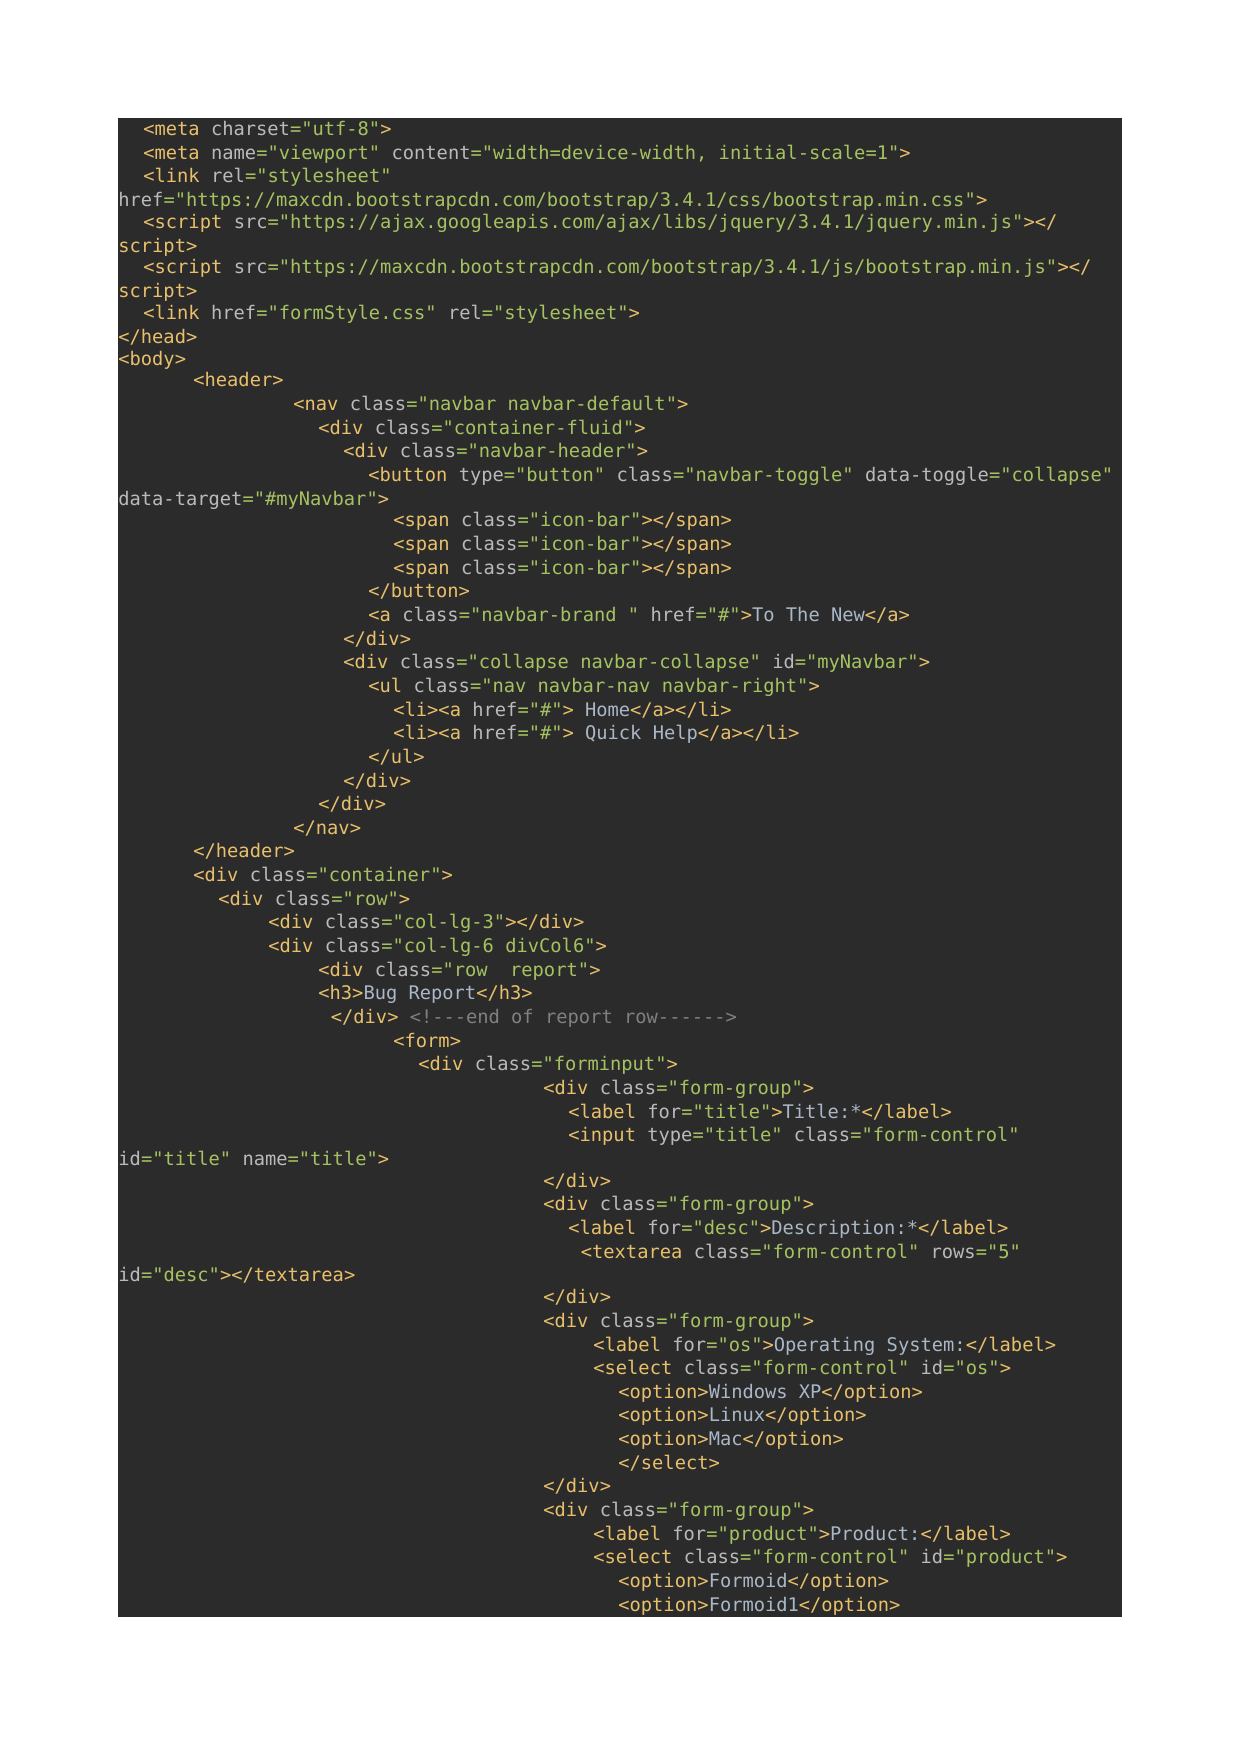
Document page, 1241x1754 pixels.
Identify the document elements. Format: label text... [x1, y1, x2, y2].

text </nav> [118, 817, 1122, 841]
text </head> [118, 326, 1122, 347]
text <option>Formoid</option> [118, 1570, 1122, 1594]
text <div class="col-lg-3"></div> [118, 911, 1122, 935]
text <div class="form-group"> [118, 1193, 1122, 1217]
text <li><a href="#"> Home</a></li> [118, 699, 1122, 722]
text <link href="formStyle.css" rel="stylesheet"> [118, 302, 1122, 326]
text <div class="form-group"> [118, 1310, 1122, 1333]
text </div> [118, 1286, 1122, 1310]
text <option>Linux</option> [118, 1404, 1122, 1428]
text <label for="product">Product:</label> [118, 1523, 1122, 1546]
text <header> [118, 369, 1122, 393]
text <script src="https://ajax.googleapis.com/ajax/libs/jquery/3.4.1/jquery.min.js"></script> [118, 211, 1122, 256]
text </div> [118, 793, 1122, 817]
text <nav class="navbar navbar-default"> [118, 393, 1122, 417]
text <meta name="viewport" content="width=device-width, initial-scale=1"> [118, 142, 1122, 165]
text <form> [118, 1030, 1122, 1053]
text <div class="row report"> [118, 959, 1122, 982]
text <body> [118, 347, 1122, 369]
text <option>Mac</option> [118, 1428, 1122, 1452]
text <button type="button" class="navbar-toggle" data-toggle="collapse" data-target="#myNavbar"> [118, 464, 1122, 509]
text <h3>Bug Report</h3> [118, 982, 1122, 1006]
text <ul class="nav navbar-nav navbar-right"> [118, 675, 1122, 699]
text <div class="form-group"> [118, 1499, 1122, 1523]
text <meta charset="utf-8"> [118, 118, 1122, 142]
text </ul> [118, 746, 1122, 769]
text </div> [118, 628, 1122, 651]
text <span class="icon-bar"></span> [118, 557, 1122, 580]
text <label for="title">Title:*</label> [118, 1101, 1122, 1124]
text <a class="navbar-brand " href="#">To The New</a> [118, 604, 1122, 628]
text <div class="collapse navbar-collapse" id="myNavbar"> [118, 651, 1122, 675]
text <select class="form-control" id="os"> [118, 1357, 1122, 1381]
text <div class="forminput"> [118, 1053, 1122, 1077]
text <label for="desc">Description:*</label> [118, 1217, 1122, 1241]
text <span class="icon-bar"></span> [118, 533, 1122, 557]
text <option>Formoid1</option> [118, 1594, 1122, 1617]
text <li><a href="#"> Quick Help</a></li> [118, 722, 1122, 746]
text </div> [118, 1170, 1122, 1193]
text <link rel="stylesheet" href="https://maxcdn.bootstrapcdn.com/bootstrap/3.4.1/css/bootstrap.min.css"> [118, 165, 1122, 211]
text </select> [118, 1452, 1122, 1475]
text <select class="form-control" id="product"> [118, 1546, 1122, 1570]
text <div class="navbar-header"> [118, 440, 1122, 464]
text <div class="col-lg-6 divCol6"> [118, 935, 1122, 959]
text <input type="title" class="form-control" id="title" name="title"> [118, 1124, 1122, 1170]
text <textarea class="form-control" rows="5" id="desc"></textarea> [118, 1241, 1122, 1286]
text <div class="container-fluid"> [118, 417, 1122, 440]
text </div> [118, 1475, 1122, 1499]
text <label for="os">Operating System:</label> [118, 1333, 1122, 1357]
text <span class="icon-bar"></span> [118, 509, 1122, 533]
text </div> <!---end of report row------> [118, 1006, 1122, 1030]
text <div class="row"> [118, 888, 1122, 911]
text <div class="form-group"> [118, 1077, 1122, 1101]
text <script src="https://maxcdn.bootstrapcdn.com/bootstrap/3.4.1/js/bootstrap.min.js"></script> [118, 256, 1122, 302]
text </button> [118, 580, 1122, 604]
text <option>Windows XP</option> [118, 1381, 1122, 1404]
text </div> [118, 769, 1122, 793]
text <div class="container"> [118, 864, 1122, 888]
text </header> [118, 841, 1122, 864]
